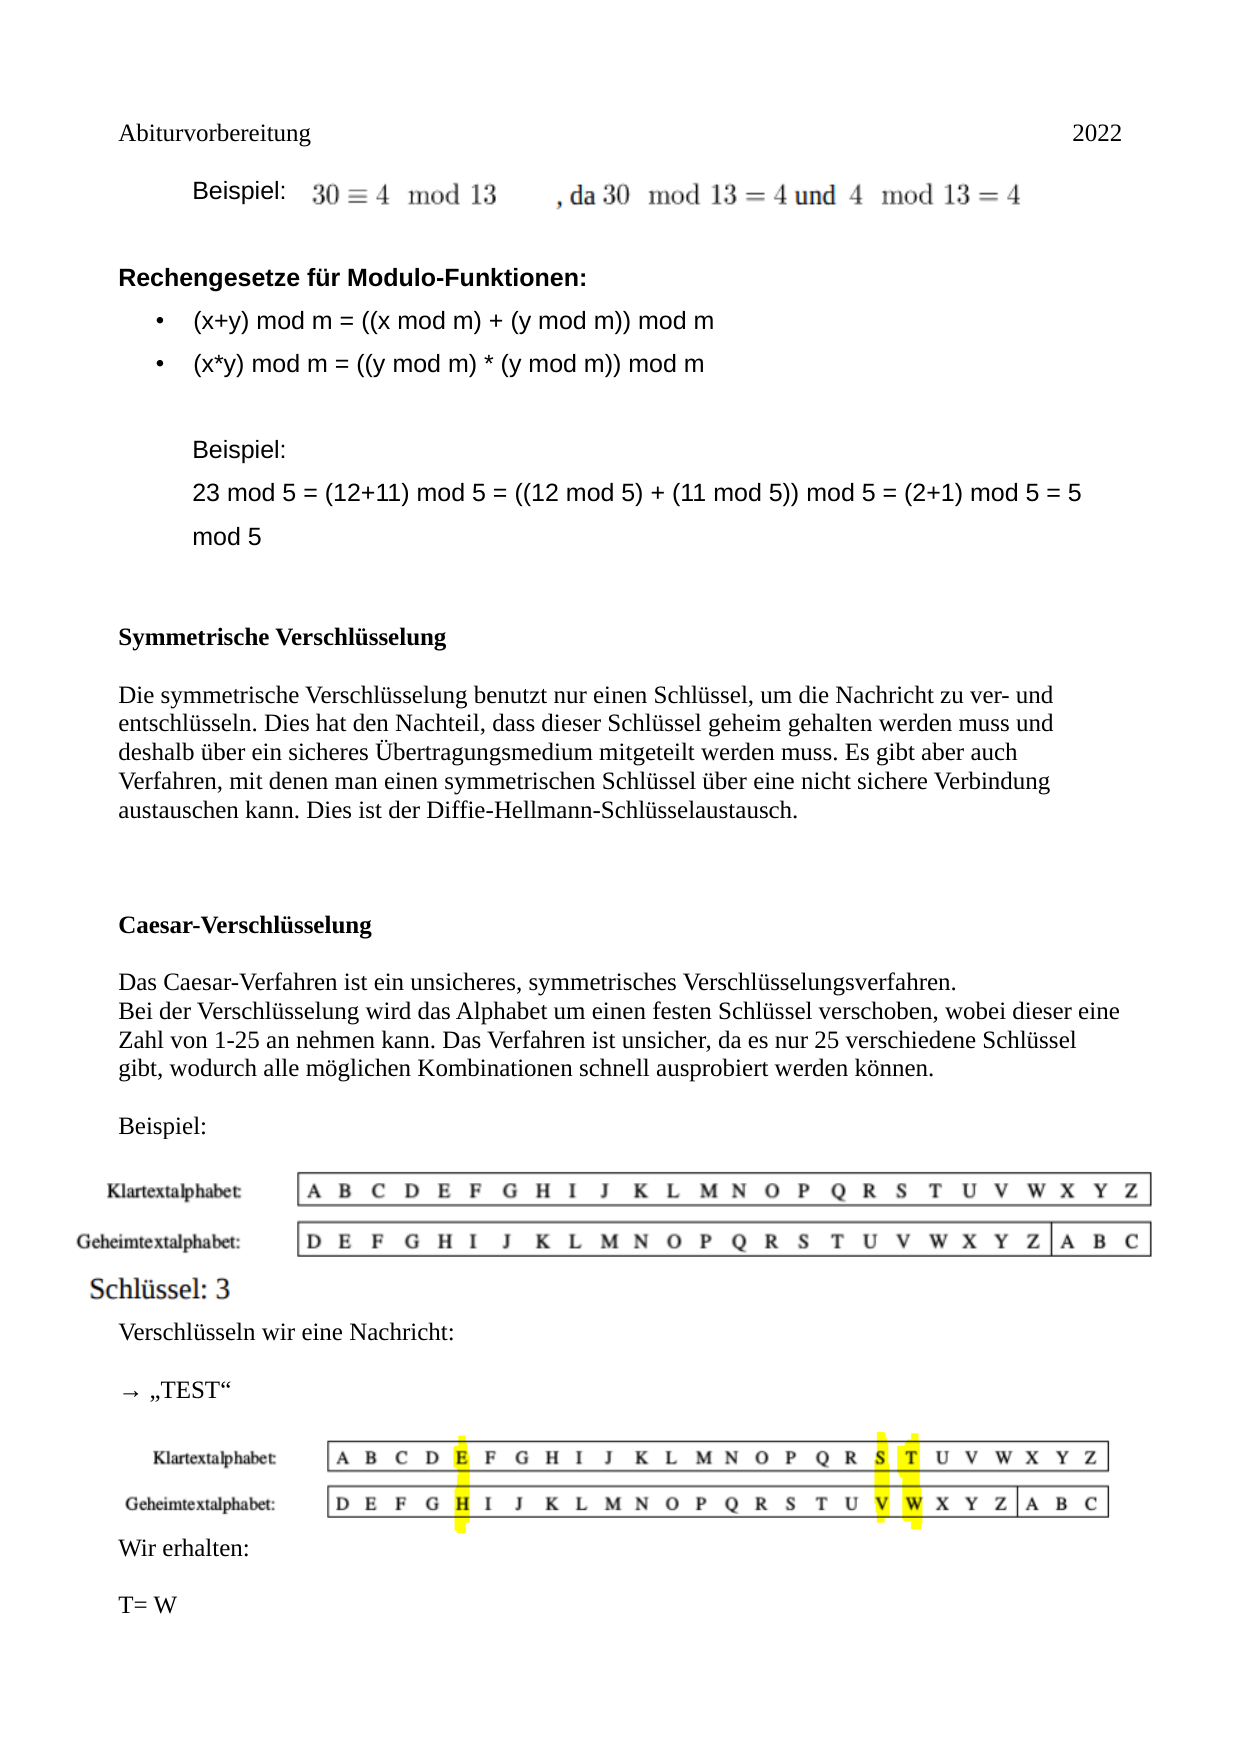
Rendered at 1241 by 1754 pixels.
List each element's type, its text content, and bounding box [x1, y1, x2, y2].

text 23 mod 5 = (12+11) mod 5 = ((12 mod 5) + (11 mod 5)) mod 5 = (2+1) mod 5 = 5 mod 5 [118, 478, 1122, 550]
text Wir erhalten: [118, 1533, 1122, 1562]
picture [118, 1432, 1123, 1533]
text Verschlüsseln wir eine Nachricht: [118, 1318, 1122, 1346]
text Beispiel: [118, 435, 1122, 464]
text Bei der Verschlüsselung wird das Alphabet um einen festen Schlüssel verschoben, wobei dieser eine Zahl von 1-25 an nehmen kann. Das Verfahren ist unsicher, da es nur 25 verschiedene Schlüssel gibt, wodurch alle möglichen Kombinationen schnell ausprobiert werden können. [118, 996, 1122, 1082]
text T= W [118, 1590, 1122, 1619]
picture [59, 1139, 1182, 1318]
text Rechengesetze für Modulo-Funktionen: [118, 263, 1122, 291]
text Symmetrische Verschlüsselung [118, 622, 1122, 651]
list (x+y) mod m = ((x mod m) + (y mod m)) mod m [156, 306, 1122, 334]
text Beispiel: [118, 176, 1122, 248]
text Caesar-Verschlüsselung [118, 910, 1122, 938]
text Das Caesar-Verfahren ist ein unsicheres, symmetrisches Verschlüsselungsverfahren. [118, 967, 1122, 996]
text Die symmetrische Verschlüsselung benutzt nur einen Schlüssel, um die Nachricht zu ver- und entschlüsseln. Dies hat den Nachteil, dass dieser Schlüssel geheim gehalten werden muss und deshalb über ein sicheres Übertragungsmedium mitgeteilt werden muss. Es gibt aber auch Verfahren, mit denen man einen symmetrischen Schlüssel über eine nicht sichere Verbindung austauschen kann. Dies ist der Diffie-Hellmann-Schlüsselaustausch. [118, 680, 1122, 823]
list (x*y) mod m = ((y mod m) * (y mod m)) mod m [156, 349, 1122, 378]
text Beispiel: [118, 1111, 1122, 1139]
picture [308, 181, 1042, 213]
text → „TEST“ [118, 1375, 1122, 1403]
